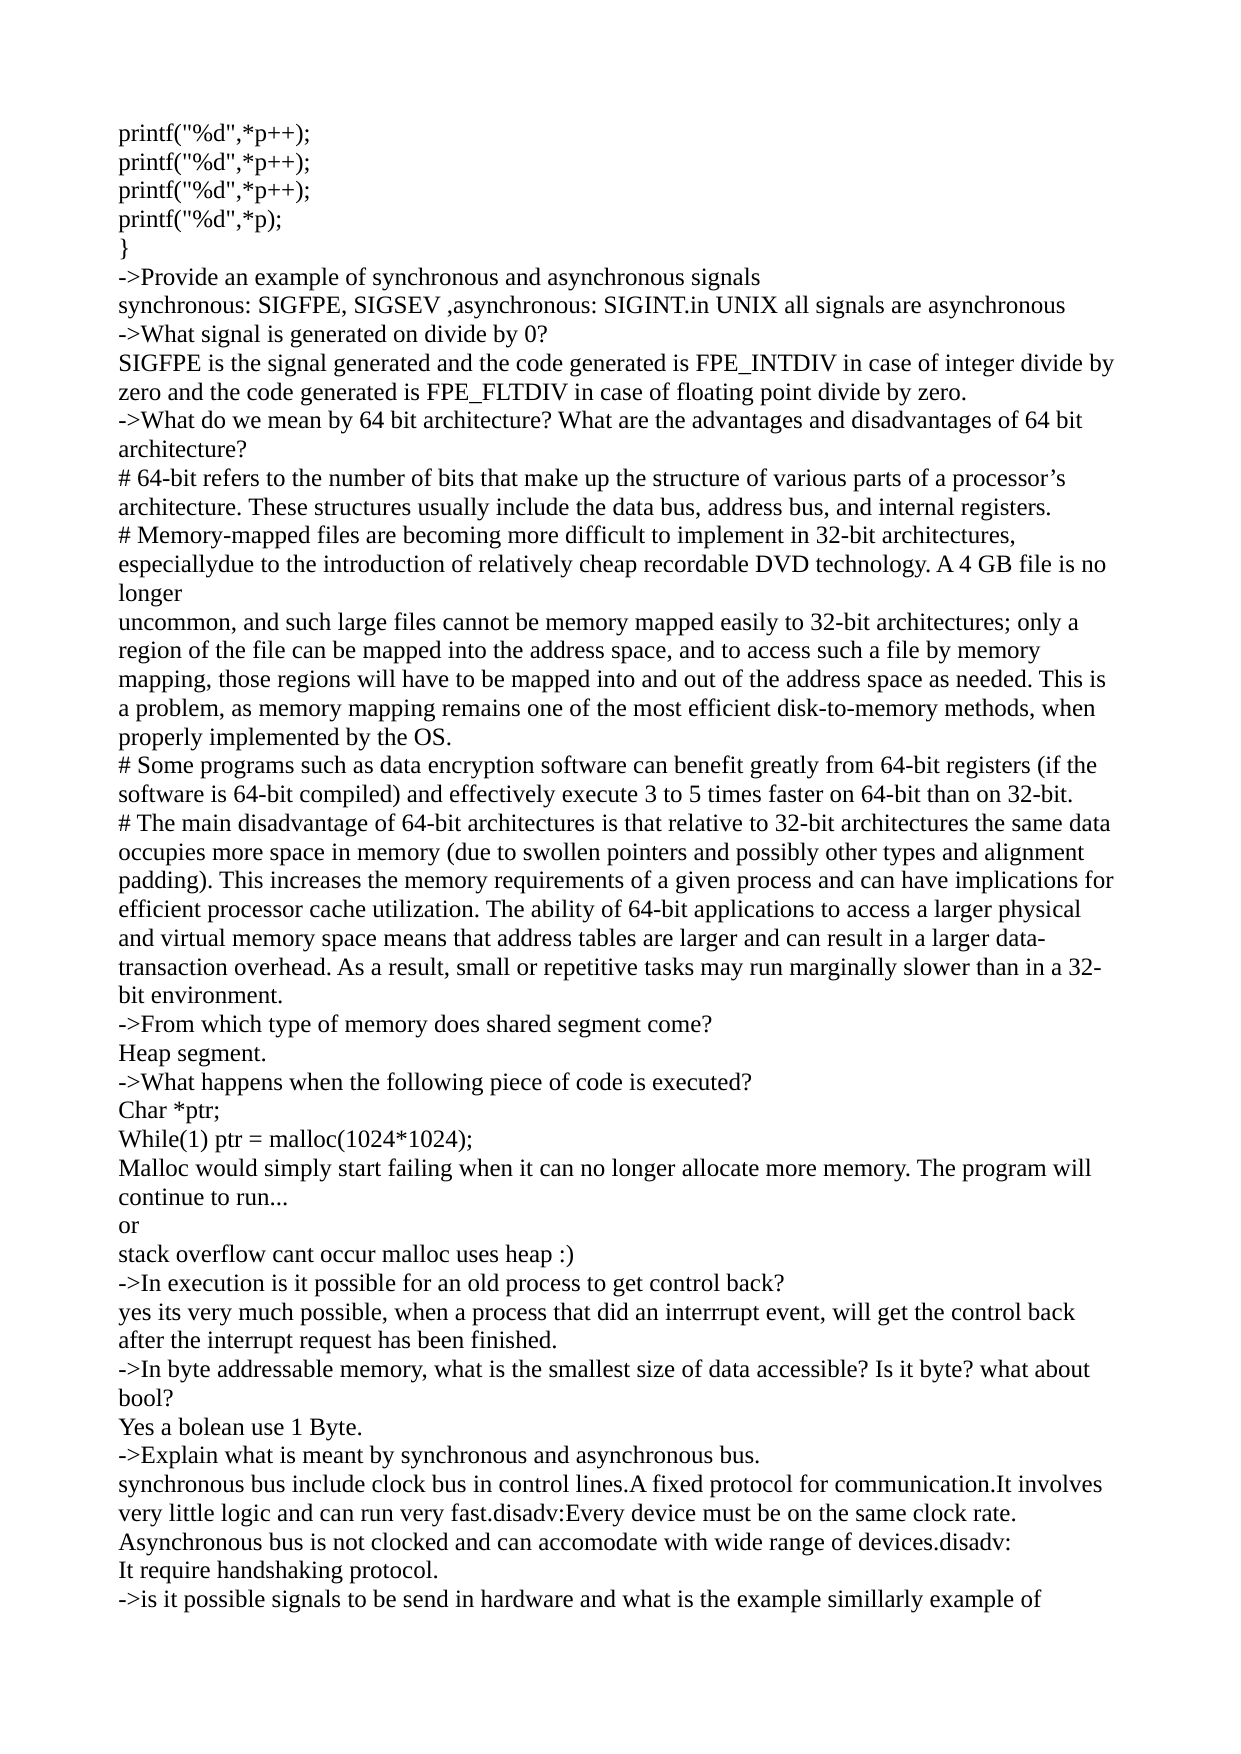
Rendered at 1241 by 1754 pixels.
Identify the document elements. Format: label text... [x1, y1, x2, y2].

text transaction overhead. As a result, small or repetitive tasks may run marginally slower than in a 32- [118, 952, 1122, 981]
text uncommon, and such large files cannot be memory mapped easily to 32-bit architectures; only a [118, 607, 1122, 636]
text properly implemented by the OS. [118, 722, 1122, 751]
text # The main disadvantage of 64-bit architectures is that relative to 32-bit architectures the same data [118, 808, 1122, 837]
text architecture? [118, 434, 1122, 463]
text zero and the code generated is FPE_FLTDIV in case of floating point divide by zero. [118, 377, 1122, 406]
text ->What happens when the following piece of code is executed? [118, 1067, 1122, 1096]
text ->Provide an example of synchronous and asynchronous signals [118, 262, 1122, 291]
text software is 64-bit compiled) and effectively execute 3 to 5 times faster on 64-bit than on 32-bit. [118, 779, 1122, 808]
text It require handshaking protocol. [118, 1556, 1122, 1584]
text Malloc would simply start failing when it can no longer allocate more memory. The program will [118, 1153, 1122, 1182]
text region of the file can be mapped into the address space, and to access such a file by memory [118, 636, 1122, 664]
text Asynchronous bus is not clocked and can accomodate with wide range of devices.disadv: [118, 1527, 1122, 1556]
text and virtual memory space means that address tables are larger and can result in a larger data- [118, 923, 1122, 952]
text a problem, as memory mapping remains one of the most efficient disk-to-memory methods, when [118, 693, 1122, 722]
text ->In byte addressable memory, what is the smallest size of data accessible? Is it byte? what about [118, 1354, 1122, 1383]
text efficient processor cache utilization. The ability of 64-bit applications to access a larger physical [118, 894, 1122, 923]
text stack overflow cant occur malloc uses heap :) [118, 1239, 1122, 1268]
text printf("%d",*p++); [118, 147, 1122, 176]
text # 64-bit refers to the number of bits that make up the structure of various parts of a processor’s [118, 463, 1122, 492]
text ->Explain what is meant by synchronous and asynchronous bus. [118, 1441, 1122, 1469]
text ->In execution is it possible for an old process to get control back? [118, 1268, 1122, 1297]
text Char *ptr; [118, 1096, 1122, 1124]
text Yes a bolean use 1 Byte. [118, 1412, 1122, 1441]
text # Some programs such as data encryption software can benefit greatly from 64-bit registers (if the [118, 751, 1122, 779]
text continue to run... [118, 1182, 1122, 1211]
text While(1) ptr = malloc(1024*1024); [118, 1124, 1122, 1153]
text bool? [118, 1383, 1122, 1412]
text yes its very much possible, when a process that did an interrrupt event, will get the control back [118, 1297, 1122, 1326]
text synchronous bus include clock bus in control lines.A fixed protocol for communication.It involves [118, 1469, 1122, 1498]
text or [118, 1211, 1122, 1239]
text after the interrupt request has been finished. [118, 1326, 1122, 1354]
text bit environment. [118, 981, 1122, 1009]
text ->What do we mean by 64 bit architecture? What are the advantages and disadvantages of 64 bit [118, 406, 1122, 434]
text Heap segment. [118, 1038, 1122, 1067]
text } [118, 233, 1122, 262]
text padding). This increases the memory requirements of a given process and can have implications for [118, 866, 1122, 894]
text architecture. These structures usually include the data bus, address bus, and internal registers. [118, 492, 1122, 521]
text occupies more space in memory (due to swollen pointers and possibly other types and alignment [118, 837, 1122, 866]
text synchronous: SIGFPE, SIGSEV ,asynchronous: SIGINT.in UNIX all signals are asynchronous [118, 291, 1122, 319]
text printf("%d",*p++); [118, 118, 1122, 147]
text printf("%d",*p); [118, 204, 1122, 233]
text ->What signal is generated on divide by 0? [118, 319, 1122, 348]
text SIGFPE is the signal generated and the code generated is FPE_INTDIV in case of integer divide by [118, 348, 1122, 377]
text ->From which type of memory does shared segment come? [118, 1009, 1122, 1038]
text very little logic and can run very fast.disadv:Every device must be on the same clock rate. [118, 1498, 1122, 1527]
text printf("%d",*p++); [118, 176, 1122, 204]
text mapping, those regions will have to be mapped into and out of the address space as needed. This is [118, 664, 1122, 693]
text # Memory-mapped files are becoming more difficult to implement in 32-bit architectures, especiallydue to the introduction of relatively cheap recordable DVD technology. A 4 GB file is no longer [118, 521, 1122, 607]
text ->is it possible signals to be send in hardware and what is the example simillarly example of [118, 1584, 1122, 1613]
